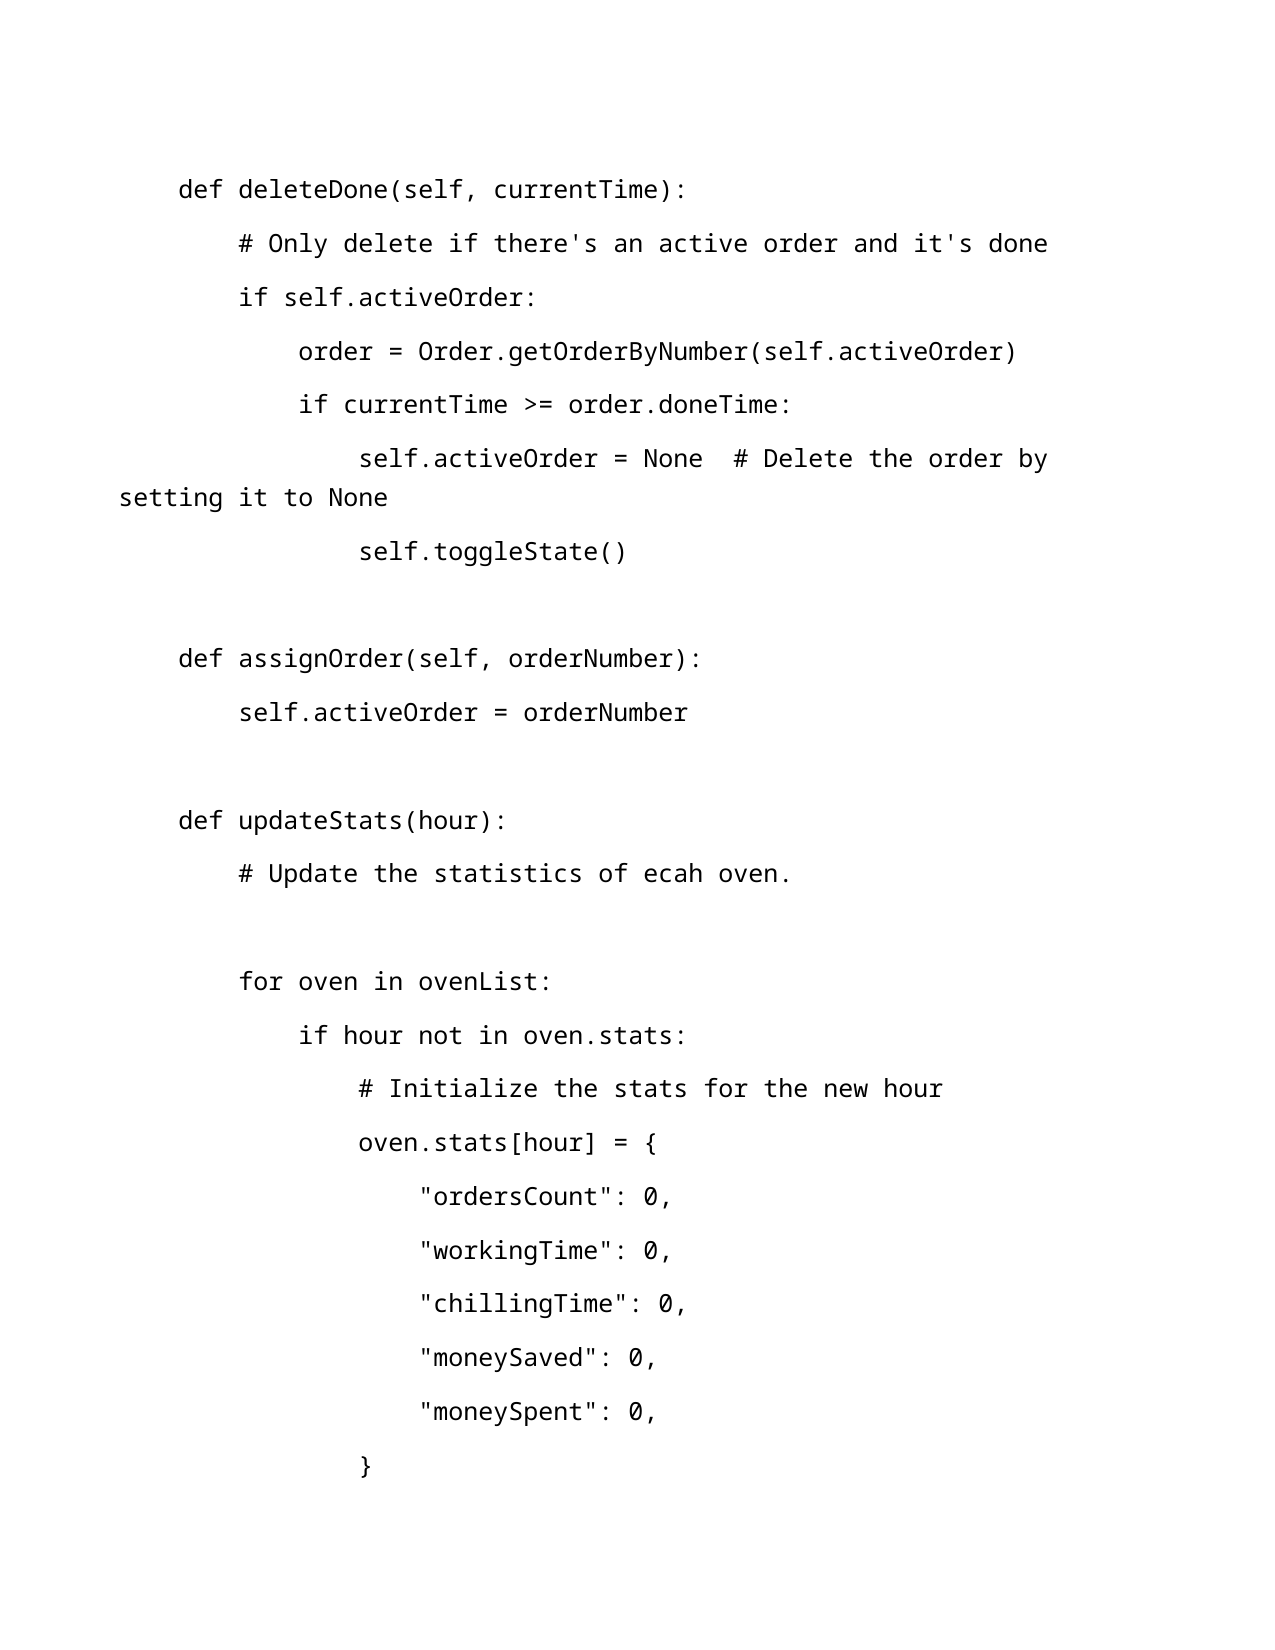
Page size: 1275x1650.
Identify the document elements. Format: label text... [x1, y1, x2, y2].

text "ordersCount": 0, [118, 1178, 1157, 1213]
text if currentTime >= order.doneTime: [118, 387, 1157, 421]
text self.toggleState() [118, 533, 1157, 568]
text def updateStats(hour): [118, 802, 1157, 836]
text def deleteDone(self, currentTime): [118, 172, 1157, 206]
text # Initialize the stats for the new hour [118, 1071, 1157, 1105]
text "chillingTime": 0, [118, 1286, 1157, 1320]
text order = Order.getOrderByNumber(self.activeOrder) [118, 333, 1157, 367]
text # Only delete if there's an active order and it's done [118, 226, 1157, 260]
text for oven in ovenList: [118, 963, 1157, 998]
text self.activeOrder = None # Delete the order by setting it to None [118, 441, 1157, 514]
text def assignOrder(self, orderNumber): [118, 641, 1157, 675]
text # Update the statistics of ecah oven. [118, 856, 1157, 890]
text "moneySaved": 0, [118, 1340, 1157, 1374]
text self.activeOrder = orderNumber [118, 695, 1157, 729]
text "moneySpent": 0, [118, 1393, 1157, 1428]
text } [118, 1447, 1157, 1481]
text if self.activeOrder: [118, 279, 1157, 313]
text oven.stats[hour] = { [118, 1125, 1157, 1159]
text if hour not in oven.stats: [118, 1017, 1157, 1051]
text "workingTime": 0, [118, 1232, 1157, 1266]
